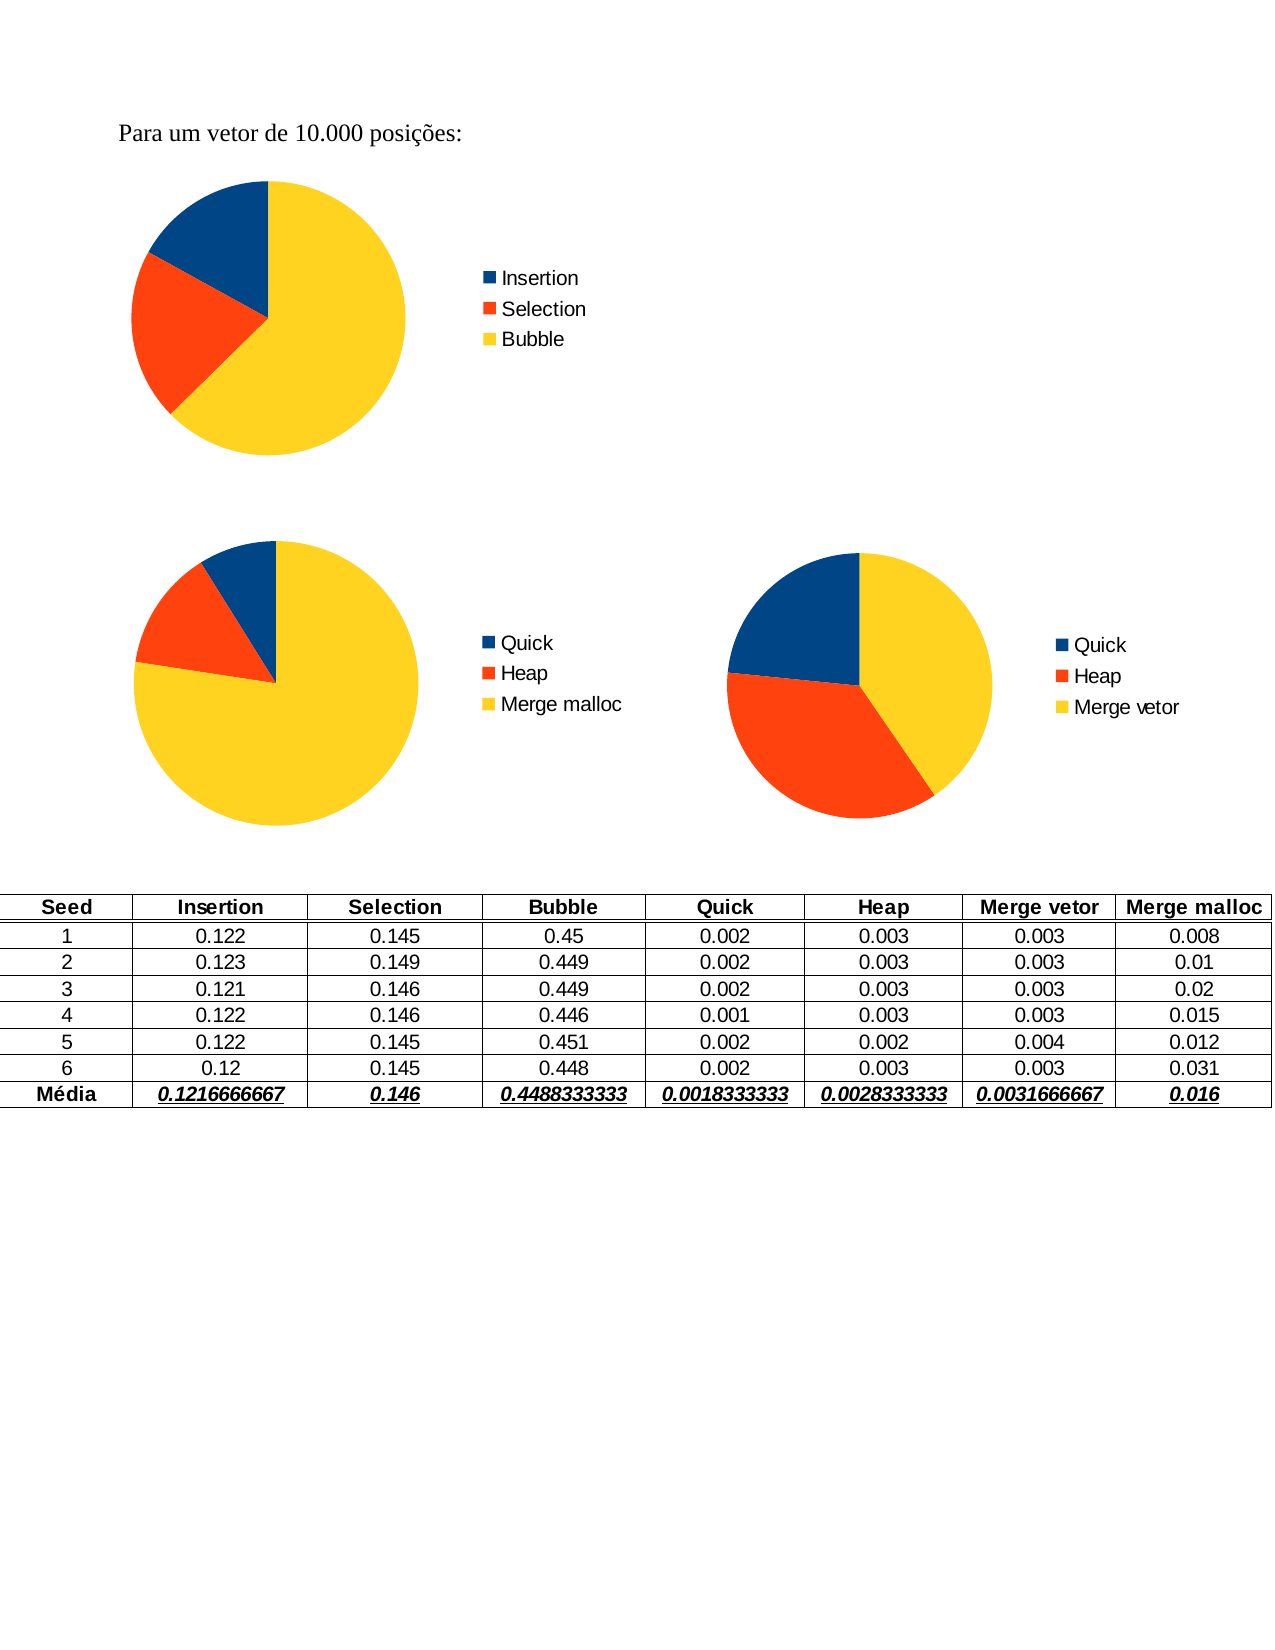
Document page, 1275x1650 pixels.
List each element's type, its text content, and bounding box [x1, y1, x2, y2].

text Para um vetor de 10.000 posições: [118, 118, 1157, 147]
